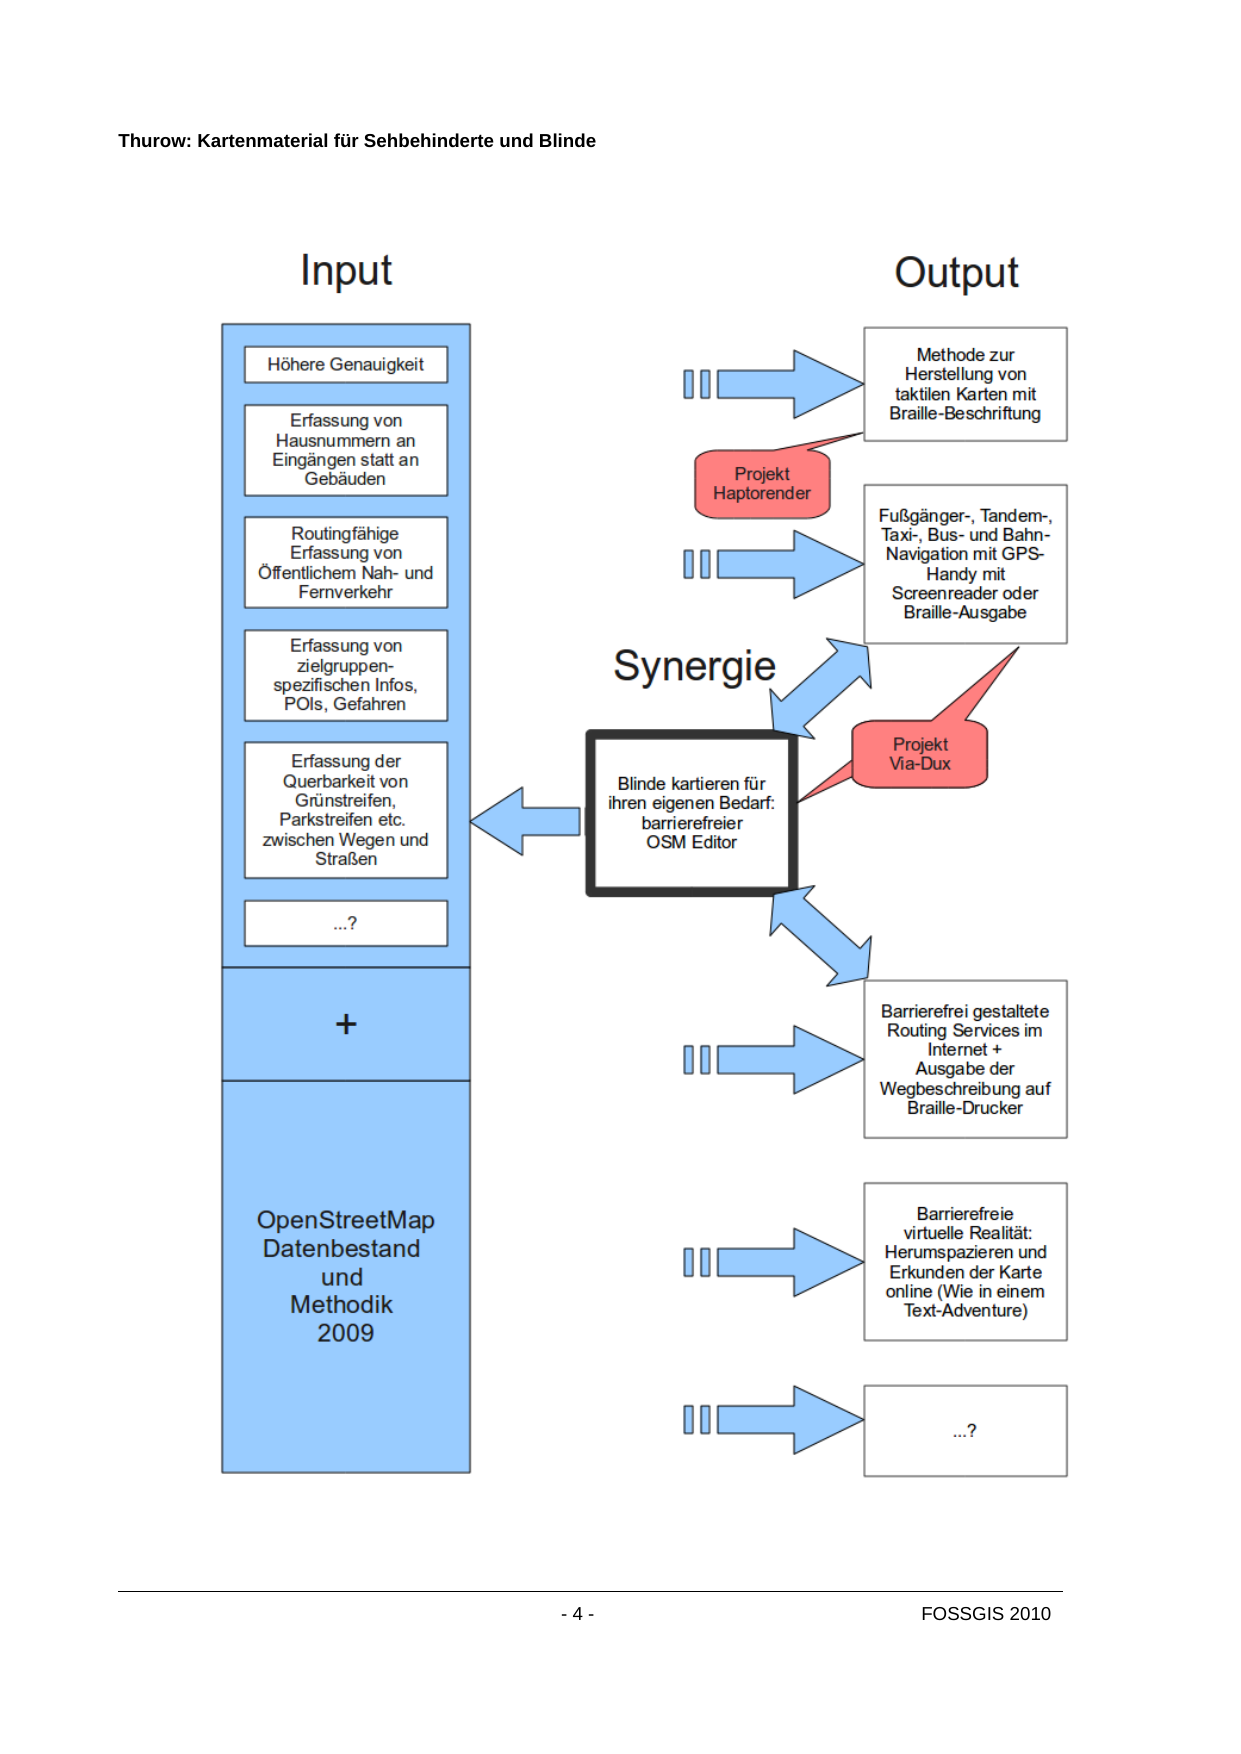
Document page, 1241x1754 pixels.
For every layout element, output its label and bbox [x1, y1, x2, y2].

picture [177, 181, 1123, 1518]
